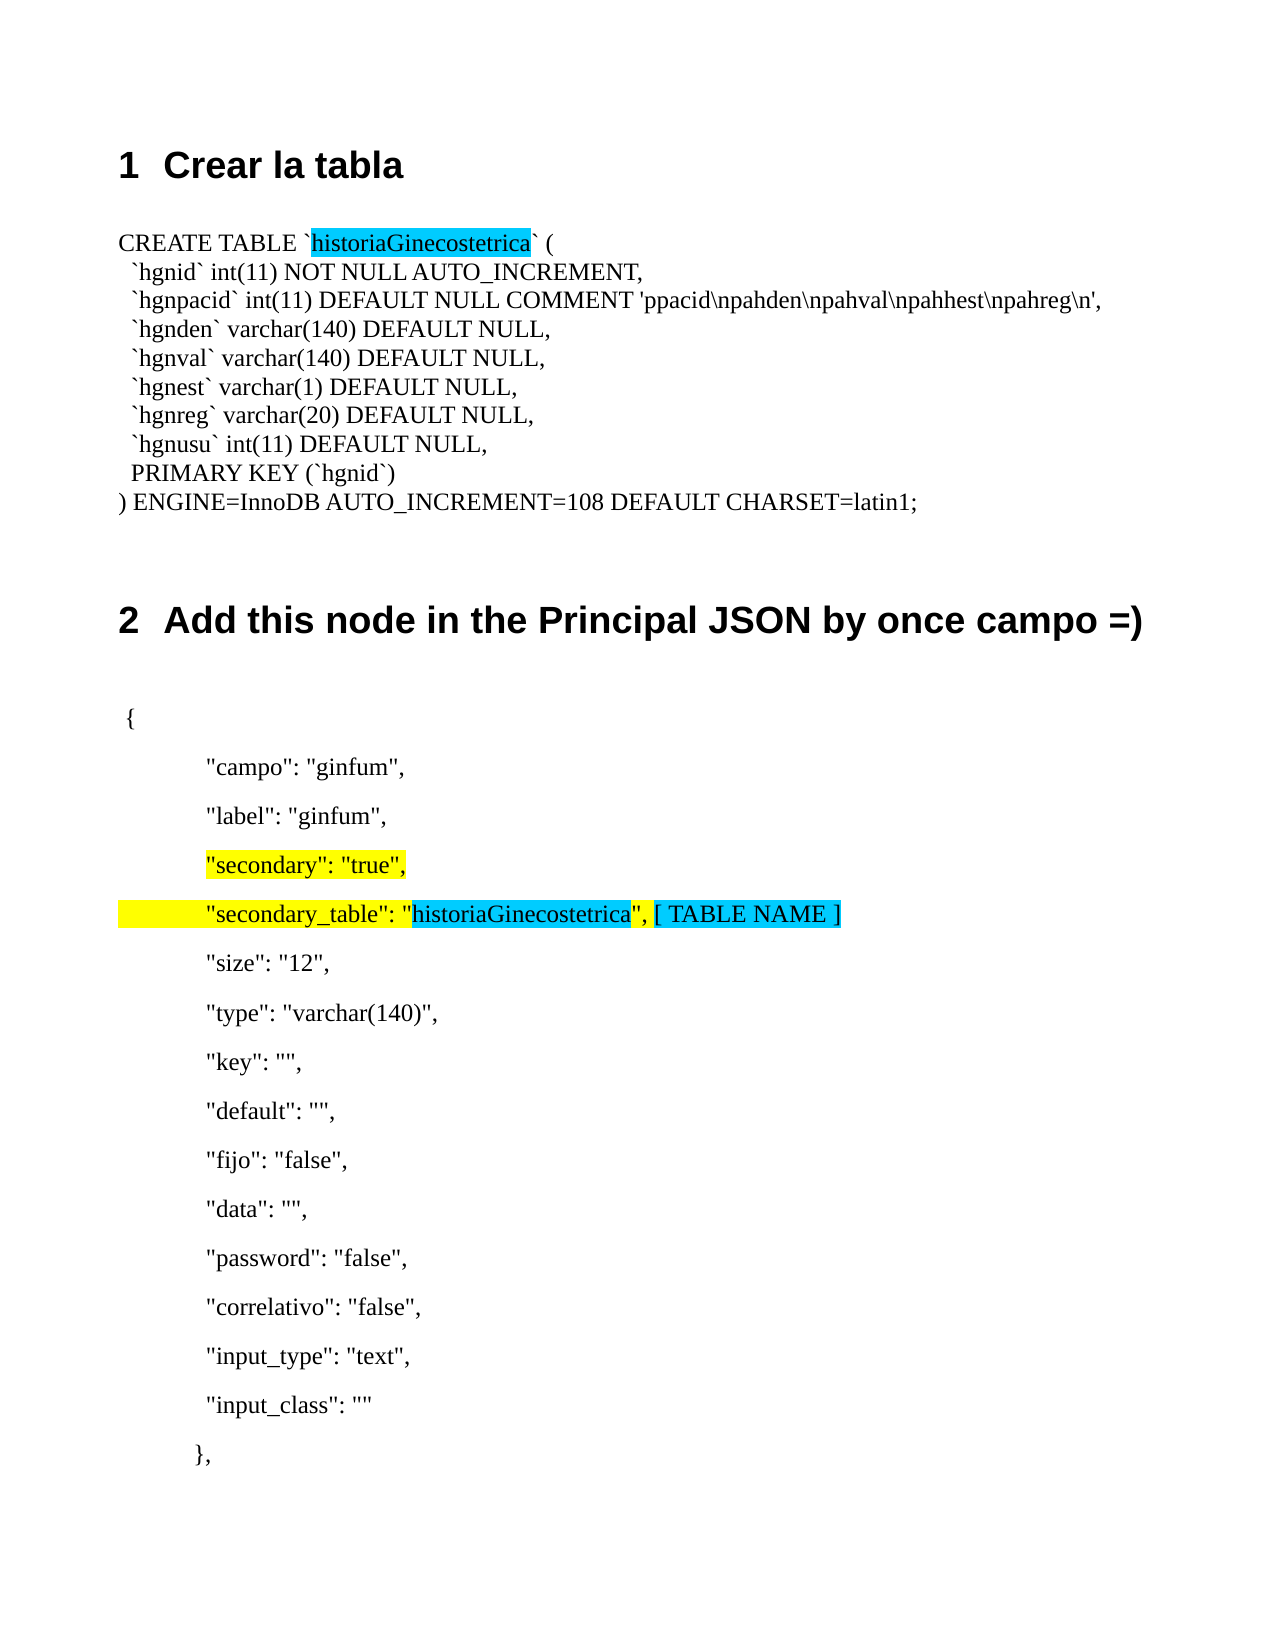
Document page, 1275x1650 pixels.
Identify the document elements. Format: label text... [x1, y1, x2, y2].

text "data": "", [118, 1194, 1157, 1223]
text `hgnval` varchar(140) DEFAULT NULL, [118, 343, 1157, 372]
text "label": "ginfum", [118, 801, 1157, 830]
text `hgnpacid` int(11) DEFAULT NULL COMMENT 'ppacid\npahden\npahval\npahhest\npahreg\n', [118, 286, 1157, 314]
subtitle Crear la tabla [118, 143, 1157, 187]
text "password": "false", [118, 1243, 1157, 1272]
text `hgnest` varchar(1) DEFAULT NULL, [118, 372, 1157, 401]
text `hgnusu` int(11) DEFAULT NULL, [118, 429, 1157, 458]
text `hgnreg` varchar(20) DEFAULT NULL, [118, 401, 1157, 429]
text "correlativo": "false", [118, 1292, 1157, 1321]
text "secondary": "true", [118, 850, 1157, 879]
text PRIMARY KEY (`hgnid`) [118, 458, 1157, 487]
text "fijo": "false", [118, 1145, 1157, 1173]
text "input_class": "" [118, 1390, 1157, 1419]
text `hgnden` varchar(140) DEFAULT NULL, [118, 314, 1157, 343]
text "input_type": "text", [118, 1341, 1157, 1370]
text "size": "12", [118, 948, 1157, 977]
text `hgnid` int(11) NOT NULL AUTO_INCREMENT, [118, 257, 1157, 286]
text ) ENGINE=InnoDB AUTO_INCREMENT=108 DEFAULT CHARSET=latin1; [118, 487, 1157, 516]
subtitle Add this node in the Principal JSON by once campo =) [118, 598, 1157, 642]
text "campo": "ginfum", [118, 752, 1157, 781]
text "default": "", [118, 1096, 1157, 1124]
text "secondary_table": "historiaGinecostetrica", [ TABLE NAME ] [118, 899, 1157, 928]
text CREATE TABLE `historiaGinecostetrica` ( [118, 228, 1157, 257]
text { [118, 703, 1157, 732]
text "type": "varchar(140)", [118, 998, 1157, 1026]
text "key": "", [118, 1047, 1157, 1075]
text }, [118, 1439, 1157, 1468]
